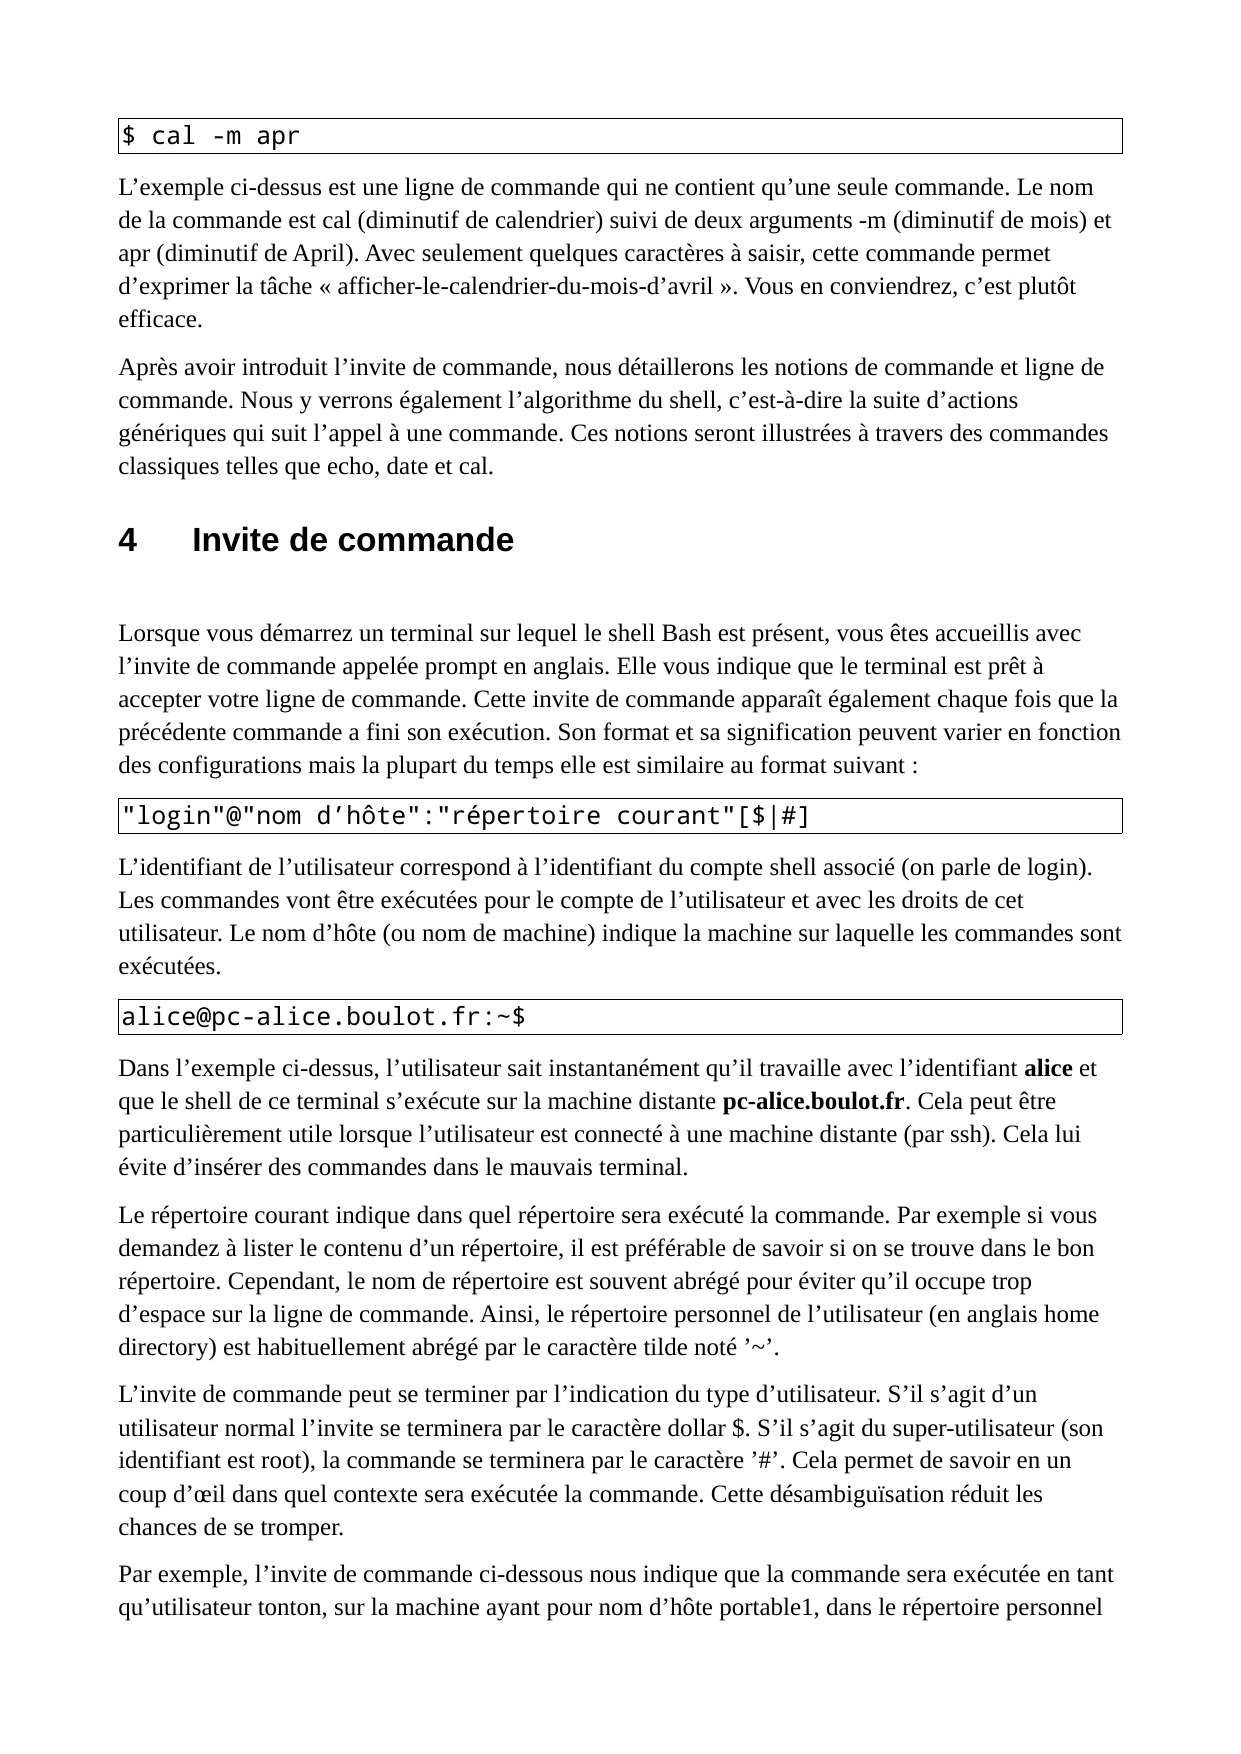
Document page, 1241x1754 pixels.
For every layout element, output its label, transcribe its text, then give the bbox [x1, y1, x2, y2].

text L’invite de commande peut se terminer par l’indication du type d’utilisateur. S’il s’agit d’un utilisateur normal l’invite se terminera par le caractère dollar $. S’il s’agit du super-utilisateur (son identifiant est root), la commande se terminera par le caractère ’#’. Cela permet de savoir en un coup d’œil dans quel contexte sera exécutée la commande. Cette désambiguïsation réduit les chances de se tromper. [118, 1379, 1122, 1540]
text Après avoir introduit l’invite de commande, nous détaillerons les notions de commande et ligne de commande. Nous y verrons également l’algorithme du shell, c’est-à-dire la suite d’actions génériques qui suit l’appel à une commande. Ces notions seront illustrées à travers des commandes classiques telles que echo, date et cal. [118, 352, 1122, 480]
text alice@pc-alice.boulot.fr:~$ [119, 1000, 1122, 1034]
text L’exemple ci-dessus est une ligne de commande qui ne contient qu’une seule commande. Le nom de la commande est cal (diminutif de calendrier) suivi de deux arguments -m (diminutif de mois) et apr (diminutif de April). Avec seulement quelques caractères à saisir, cette commande permet d’exprimer la tâche « afficher-le-calendrier-du-mois-d’avril ». Vous en conviendrez, c’est plutôt efficace. [118, 172, 1122, 333]
text L’identifiant de l’utilisateur correspond à l’identifiant du compte shell associé (on parle de login). Les commandes vont être exécutées pour le compte de l’utilisateur et avec les droits de cet utilisateur. Le nom d’hôte (ou nom de machine) indique la machine sur laquelle les commandes sont exécutées. [118, 852, 1122, 980]
subtitle Invite de commande [118, 519, 1122, 558]
text Par exemple, l’invite de commande ci-dessous nous indique que la commande sera exécutée en tant qu’utilisateur tonton, sur la machine ayant pour nom d’hôte portable1, dans le répertoire personnel [118, 1559, 1122, 1621]
text Le répertoire courant indique dans quel répertoire sera exécuté la commande. Par exemple si vous demandez à lister le contenu d’un répertoire, il est préférable de savoir si on se trouve dans le bon répertoire. Cependant, le nom de répertoire est souvent abrégé pour éviter qu’il occupe trop d’espace sur la ligne de commande. Ainsi, le répertoire personnel de l’utilisateur (en anglais home directory) est habituellement abrégé par le caractère tilde noté ’~’. [118, 1200, 1122, 1361]
text "login"@"nom d’hôte":"répertoire courant"[$|#] [119, 799, 1122, 833]
text Lorsque vous démarrez un terminal sur lequel le shell Bash est présent, vous êtes accueillis avec l’invite de commande appelée prompt en anglais. Elle vous indique que le terminal est prêt à accepter votre ligne de commande. Cette invite de commande apparaît également chaque fois que la précédente commande a fini son exécution. Son format et sa signification peuvent varier en fonction des configurations mais la plupart du temps elle est similaire au format suivant : [118, 618, 1122, 779]
text $ cal -m apr [119, 119, 1122, 153]
text Dans l’exemple ci-dessus, l’utilisateur sait instantanément qu’il travaille avec l’identifiant alice et que le shell de ce terminal s’exécute sur la machine distante pc-alice.boulot.fr. Cela peut être particulièrement utile lorsque l’utilisateur est connecté à une machine distante (par ssh). Cela lui évite d’insérer des commandes dans le mauvais terminal. [118, 1053, 1122, 1181]
